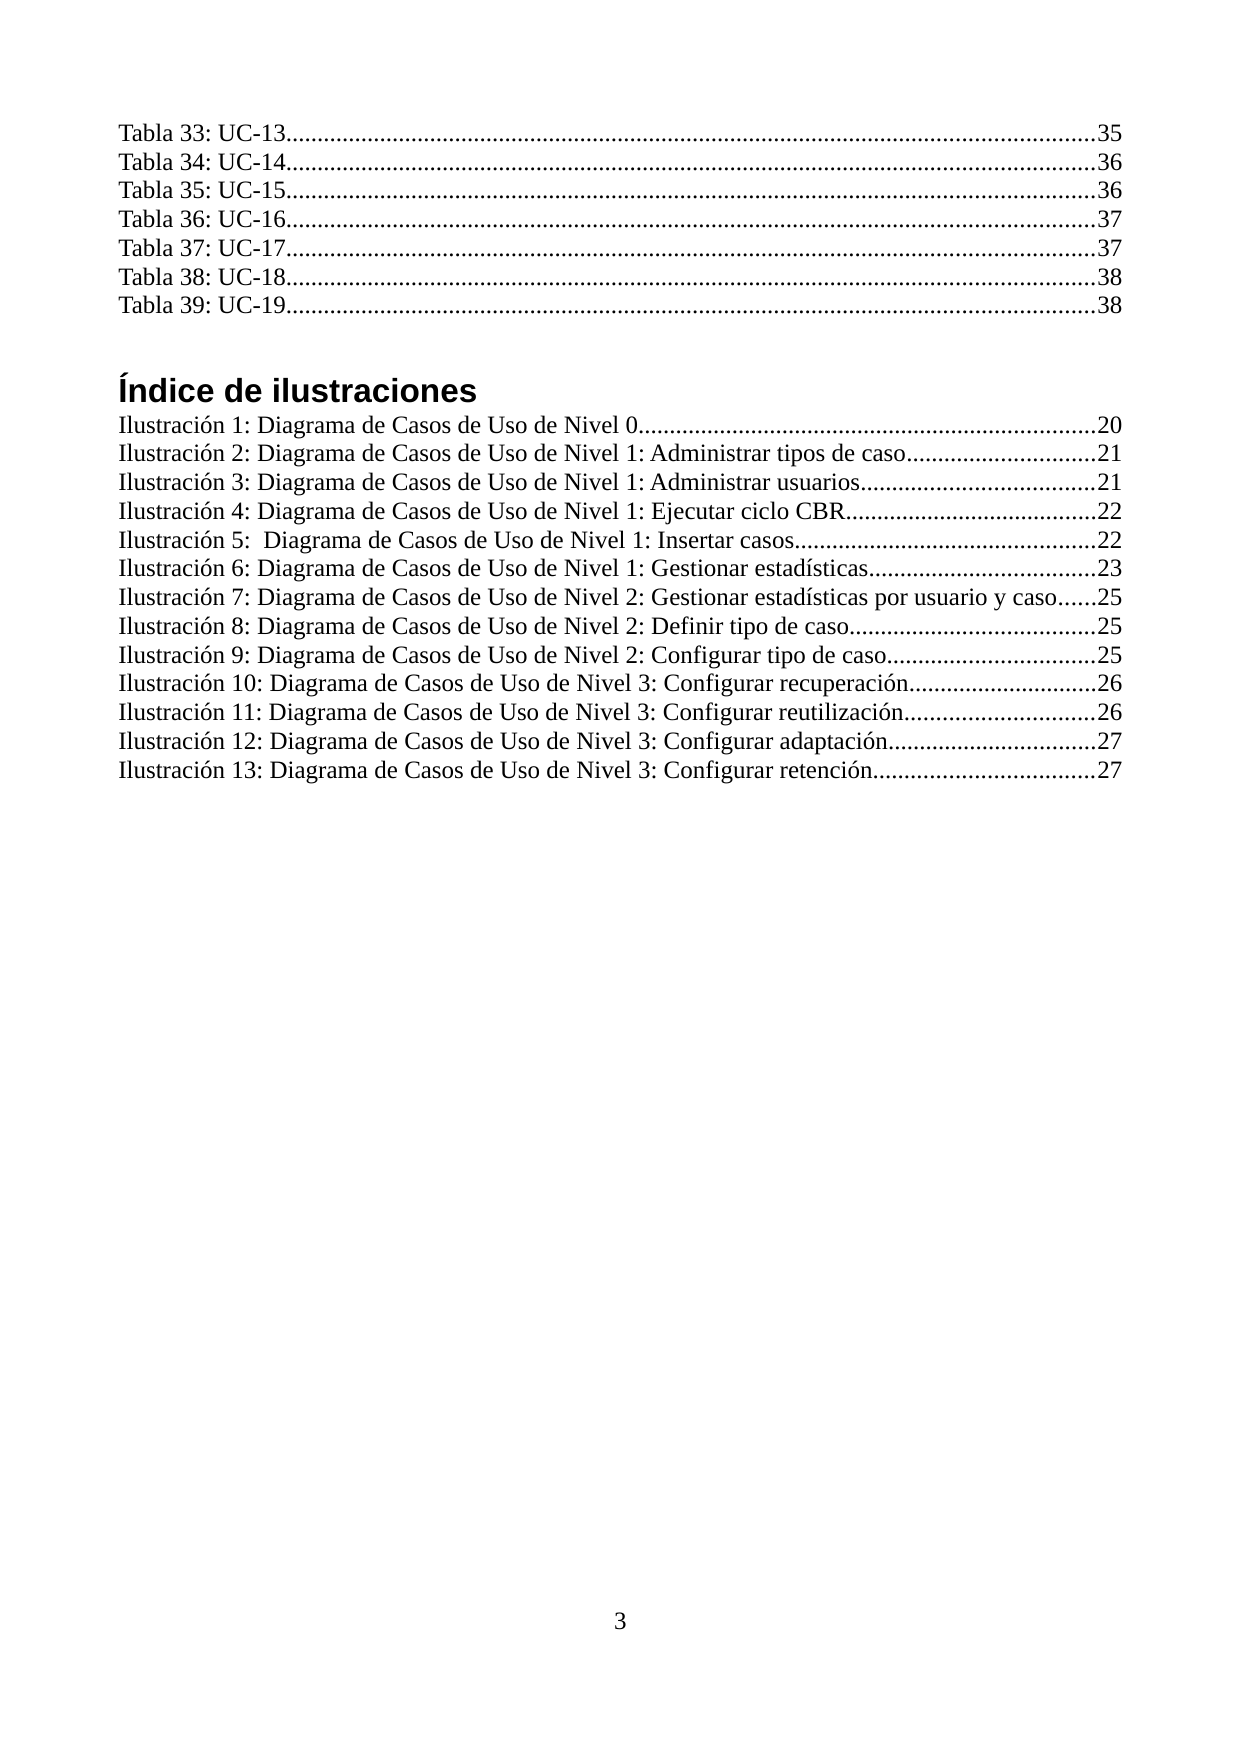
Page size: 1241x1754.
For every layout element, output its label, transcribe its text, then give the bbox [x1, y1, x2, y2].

text Ilustración 7: Diagrama de Casos de Uso de Nivel 2: Gestionar estadísticas por usuario y caso 25 [118, 582, 1122, 611]
text Ilustración 2: Diagrama de Casos de Uso de Nivel 1: Administrar tipos de caso 21 [118, 438, 1122, 467]
text Tabla 39: UC-19 38 [118, 291, 1122, 319]
text Ilustración 4: Diagrama de Casos de Uso de Nivel 1: Ejecutar ciclo CBR 22 [118, 496, 1122, 525]
text Ilustración 11: Diagrama de Casos de Uso de Nivel 3: Configurar reutilización 26 [118, 697, 1122, 726]
text Tabla 34: UC-14 36 [118, 147, 1122, 176]
text Ilustración 5: Diagrama de Casos de Uso de Nivel 1: Insertar casos 22 [118, 525, 1122, 553]
text Ilustración 1: Diagrama de Casos de Uso de Nivel 0 20 [118, 410, 1122, 438]
text Ilustración 12: Diagrama de Casos de Uso de Nivel 3: Configurar adaptación 27 [118, 726, 1122, 755]
text Tabla 37: UC-17 37 [118, 233, 1122, 262]
text Ilustración 9: Diagrama de Casos de Uso de Nivel 2: Configurar tipo de caso 25 [118, 640, 1122, 668]
text Ilustración 6: Diagrama de Casos de Uso de Nivel 1: Gestionar estadísticas 23 [118, 553, 1122, 582]
text Tabla 35: UC-15 36 [118, 176, 1122, 204]
text Tabla 36: UC-16 37 [118, 204, 1122, 233]
text Ilustración 10: Diagrama de Casos de Uso de Nivel 3: Configurar recuperación 26 [118, 668, 1122, 697]
text Tabla 38: UC-18 38 [118, 262, 1122, 291]
subtitle Índice de ilustraciones [118, 371, 1122, 410]
text Ilustración 13: Diagrama de Casos de Uso de Nivel 3: Configurar retención 27 [118, 755, 1122, 783]
text Tabla 33: UC-13 35 [118, 118, 1122, 147]
text Ilustración 8: Diagrama de Casos de Uso de Nivel 2: Definir tipo de caso 25 [118, 611, 1122, 640]
text Ilustración 3: Diagrama de Casos de Uso de Nivel 1: Administrar usuarios 21 [118, 467, 1122, 496]
